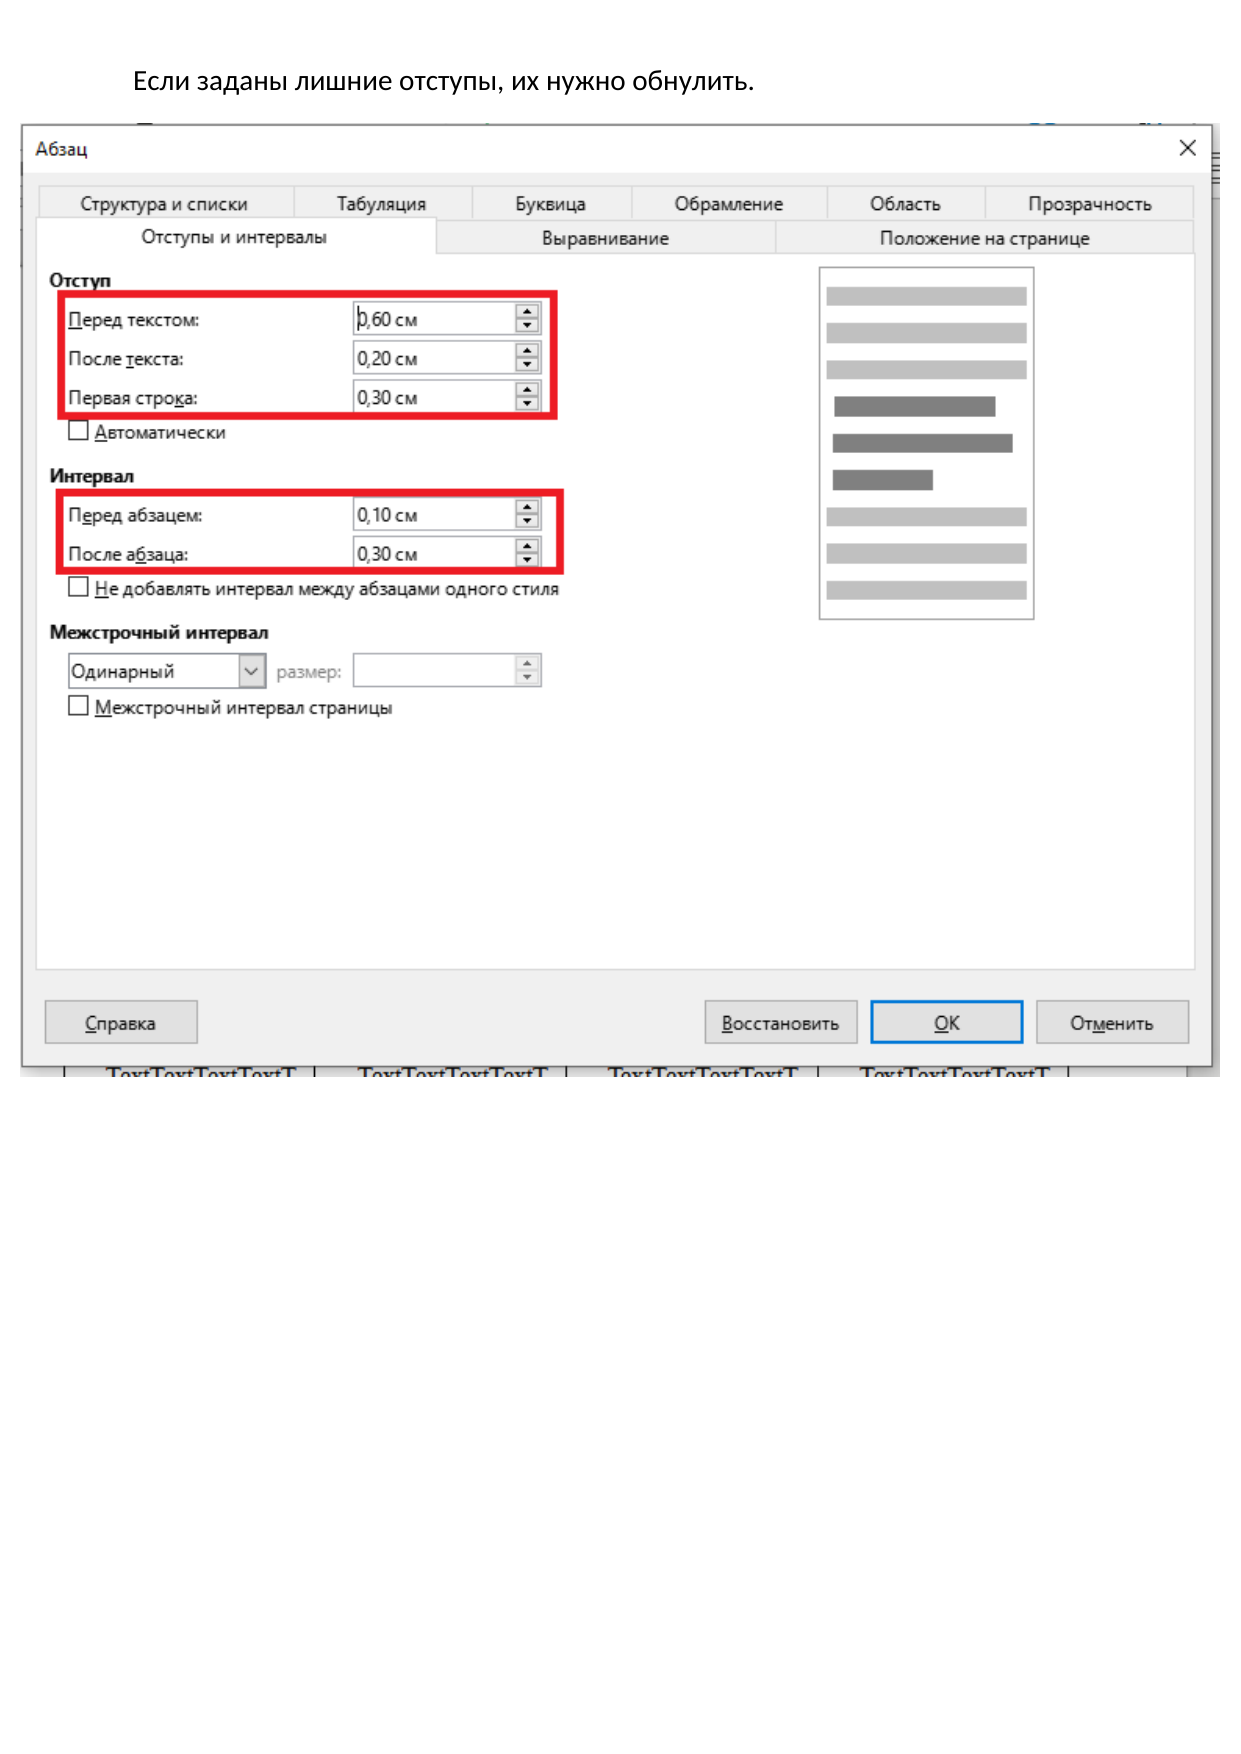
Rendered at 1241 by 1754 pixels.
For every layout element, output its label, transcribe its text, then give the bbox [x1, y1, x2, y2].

text Если заданы лишние отступы, их нужно обнулить. [59, 62, 1181, 97]
picture [20, 123, 1220, 1077]
